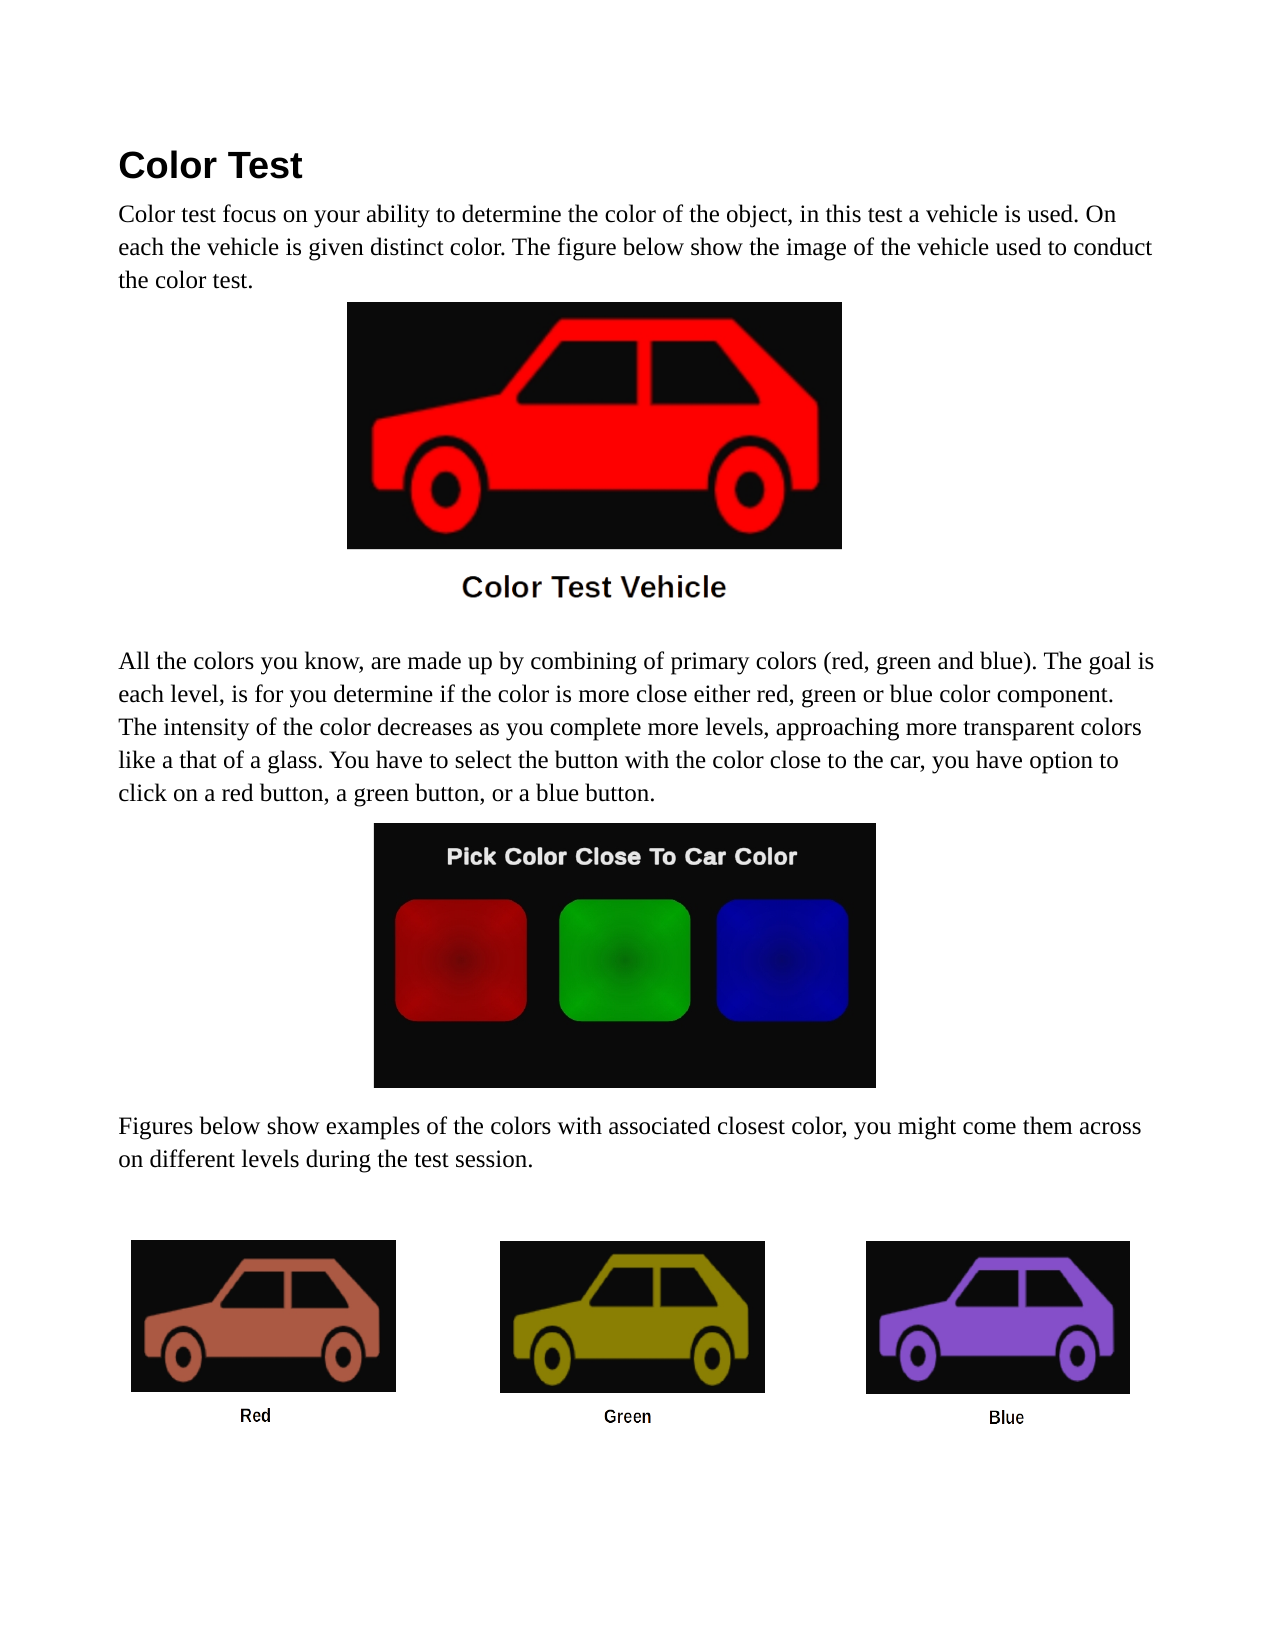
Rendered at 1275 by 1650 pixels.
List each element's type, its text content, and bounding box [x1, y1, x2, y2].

text Figures below show examples of the colors with associated closest color, you might come them across on different levels during the test session. [118, 1111, 1157, 1173]
text All the colors you know, are made up by combining of primary colors (red, green and blue). The goal is each level, is for you determine if the color is more close either red, green or blue color component. The intensity of the color decreases as you complete more levels, approaching more transparent colors like a that of a glass. You have to select the button with the color close to the car, you have option to click on a red button, a green button, or a blue button. [118, 646, 1157, 807]
picture [500, 1241, 765, 1430]
picture [347, 302, 842, 610]
subtitle Color Test [118, 143, 1157, 187]
picture [131, 1240, 396, 1429]
picture [866, 1241, 1130, 1431]
picture [373, 823, 876, 1088]
text Color test focus on your ability to determine the color of the object, in this test a vehicle is used. On each the vehicle is given distinct color. The figure below show the image of the vehicle used to conduct the color test. [118, 199, 1157, 294]
